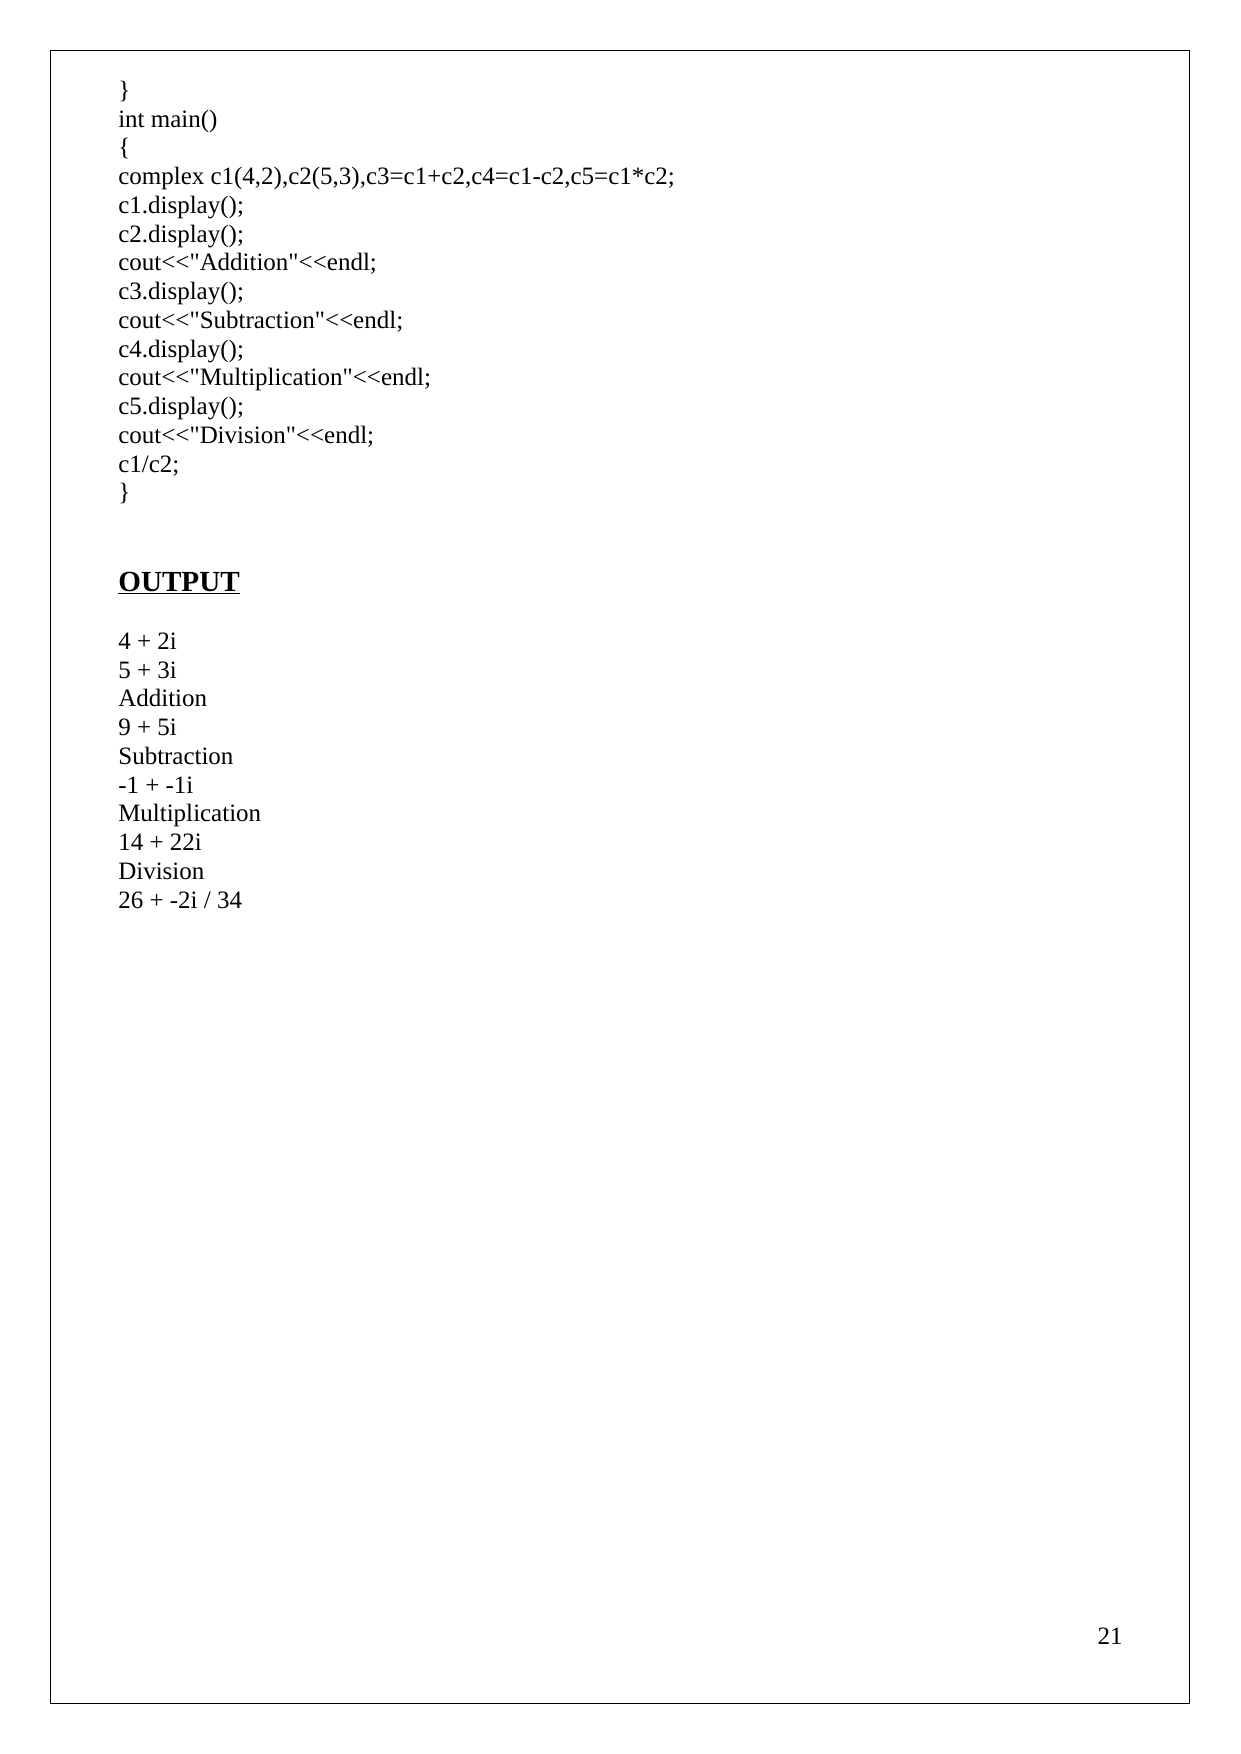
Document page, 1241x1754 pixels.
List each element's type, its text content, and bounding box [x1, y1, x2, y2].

text c5.display(); [118, 391, 1122, 420]
text } [118, 75, 1122, 104]
text c1/c2; [118, 449, 1122, 477]
text 14 + 22i [118, 827, 1122, 856]
text complex c1(4,2),c2(5,3),c3=c1+c2,c4=c1-c2,c5=c1*c2; [118, 161, 1122, 190]
text 5 + 3i [118, 655, 1122, 683]
text 9 + 5i [118, 712, 1122, 741]
text cout<<"Division"<<endl; [118, 420, 1122, 449]
text c4.display(); [118, 334, 1122, 362]
text } [118, 477, 1122, 506]
text cout<<"Subtraction"<<endl; [118, 305, 1122, 334]
text int main() [118, 104, 1122, 132]
text { [118, 132, 1122, 161]
text Multiplication [118, 798, 1122, 827]
text Subtraction [118, 741, 1122, 770]
text c1.display(); [118, 190, 1122, 219]
text c2.display(); [118, 219, 1122, 247]
text -1 + -1i [118, 770, 1122, 798]
text OUTPUT [118, 564, 1122, 597]
text cout<<"Multiplication"<<endl; [118, 362, 1122, 391]
text c3.display(); [118, 276, 1122, 305]
text cout<<"Addition"<<endl; [118, 247, 1122, 276]
text Addition [118, 683, 1122, 712]
text 4 + 2i [118, 626, 1122, 655]
text Division [118, 856, 1122, 885]
text 26 + -2i / 34 [118, 885, 1122, 913]
